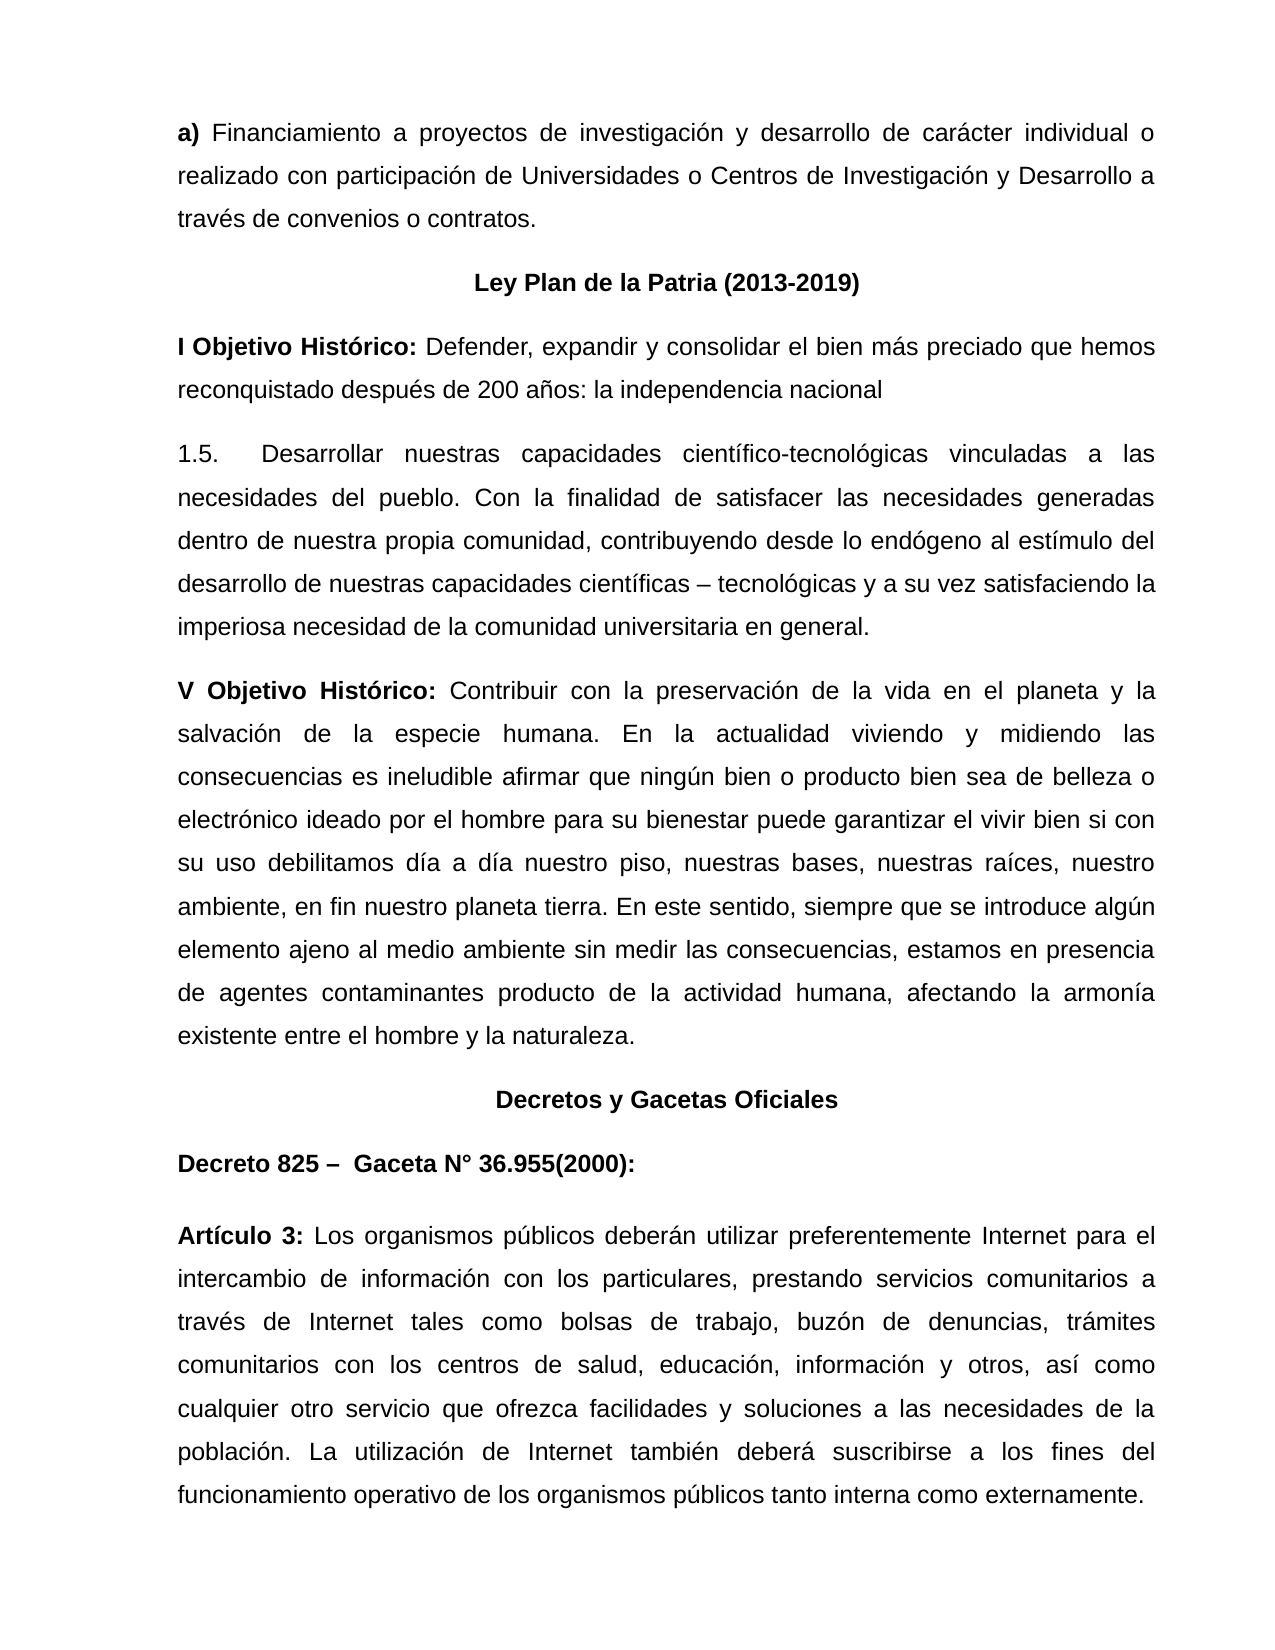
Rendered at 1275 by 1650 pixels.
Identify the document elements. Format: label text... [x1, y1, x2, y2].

text Ley Plan de la Patria (2013-2019) [177, 268, 1157, 297]
text a) Financiamiento a proyectos de investigación y desarrollo de carácter individual o realizado con participación de Universidades o Centros de Investigación y Desarrollo a través de convenios o contratos. [177, 118, 1157, 233]
text V Objetivo Histórico: Contribuir con la preservación de la vida en el planeta y la salvación de la especie humana. En la actualidad viviendo y midiendo las consecuencias es ineludible afirmar que ningún bien o producto bien sea de belleza o electrónico ideado por el hombre para su bienestar puede garantizar el vivir bien si con su uso debilitamos día a día nuestro piso, nuestras bases, nuestras raíces, nuestro ambiente, en fin nuestro planeta tierra. En este sentido, siempre que se introduce algún elemento ajeno al medio ambiente sin medir las consecuencias, estamos en presencia de agentes contaminantes producto de la actividad humana, afectando la armonía existente entre el hombre y la naturaleza. [177, 676, 1157, 1049]
text Artículo 3: Los organismos públicos deberán utilizar preferentemente Internet para el intercambio de información con los particulares, prestando servicios comunitarios a través de Internet tales como bolsas de trabajo, buzón de denuncias, trámites comunitarios con los centros de salud, educación, información y otros, así como cualquier otro servicio que ofrezca facilidades y soluciones a las necesidades de la población. La utilización de Internet también deberá suscribirse a los fines del funcionamiento operativo de los organismos públicos tanto interna como externamente. [177, 1221, 1157, 1508]
text Decreto 825 – Gaceta N° 36.955(2000): [177, 1149, 1157, 1177]
text Decretos y Gacetas Oficiales [177, 1085, 1157, 1113]
text I Objetivo Histórico: Defender, expandir y consolidar el bien más preciado que hemos reconquistado después de 200 años: la independencia nacional [177, 332, 1157, 404]
text 1.5. Desarrollar nuestras capacidades científico-tecnológicas vinculadas a las necesidades del pueblo. Con la finalidad de satisfacer las necesidades generadas dentro de nuestra propia comunidad, contribuyendo desde lo endógeno al estímulo del desarrollo de nuestras capacidades científicas – tecnológicas y a su vez satisfaciendo la imperiosa necesidad de la comunidad universitaria en general. [177, 439, 1157, 641]
